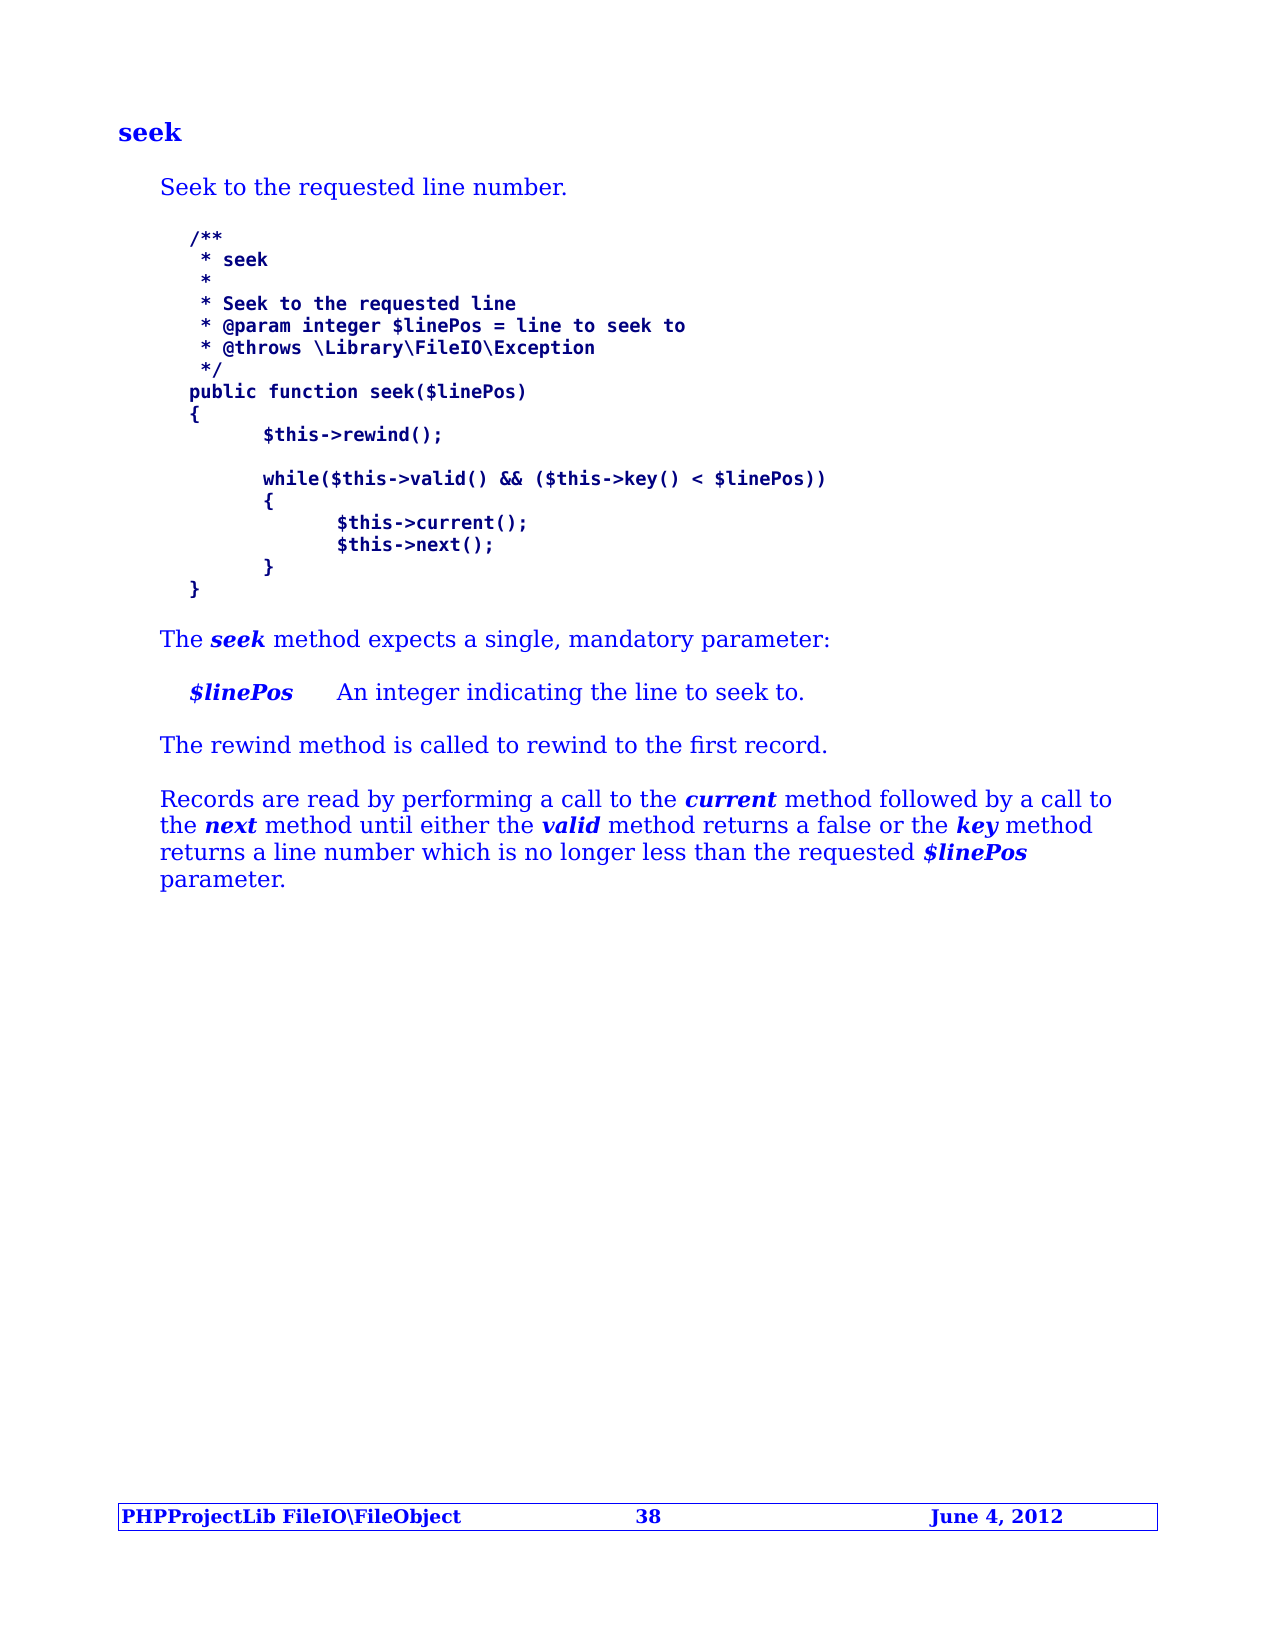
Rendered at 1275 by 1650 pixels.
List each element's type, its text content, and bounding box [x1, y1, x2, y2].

list public function seek($linePos) [189, 381, 1157, 402]
list */ [189, 359, 1157, 381]
list { [189, 402, 1157, 424]
text $linePos An integer indicating the line to seek to. [189, 679, 1157, 706]
list } [189, 556, 1157, 577]
list } [189, 577, 1157, 599]
text Seek to the requested line number. [159, 174, 1157, 201]
list $this->next(); [189, 534, 1157, 556]
list while($this->valid() && ($this->key() < $linePos)) [189, 468, 1157, 490]
list * Seek to the requested line [189, 293, 1157, 315]
list * @throws \Library\FileIO\Exception [189, 337, 1157, 359]
text The rewind method is called to rewind to the first record. [159, 733, 1157, 759]
list $this->rewind(); [189, 424, 1157, 446]
list /** [189, 227, 1157, 249]
list * @param integer $linePos = line to seek to [189, 315, 1157, 337]
list $this->current(); [189, 512, 1157, 534]
text Records are read by performing a call to the current method followed by a call to the next method until either the valid method returns a false or the key method returns a line number which is no longer less than the requested $linePos parameter. [159, 786, 1157, 893]
list * seek [189, 249, 1157, 271]
list { [189, 490, 1157, 512]
list * [189, 271, 1157, 293]
title seek [118, 118, 1157, 147]
text The seek method expects a single, mandatory parameter: [159, 626, 1157, 653]
